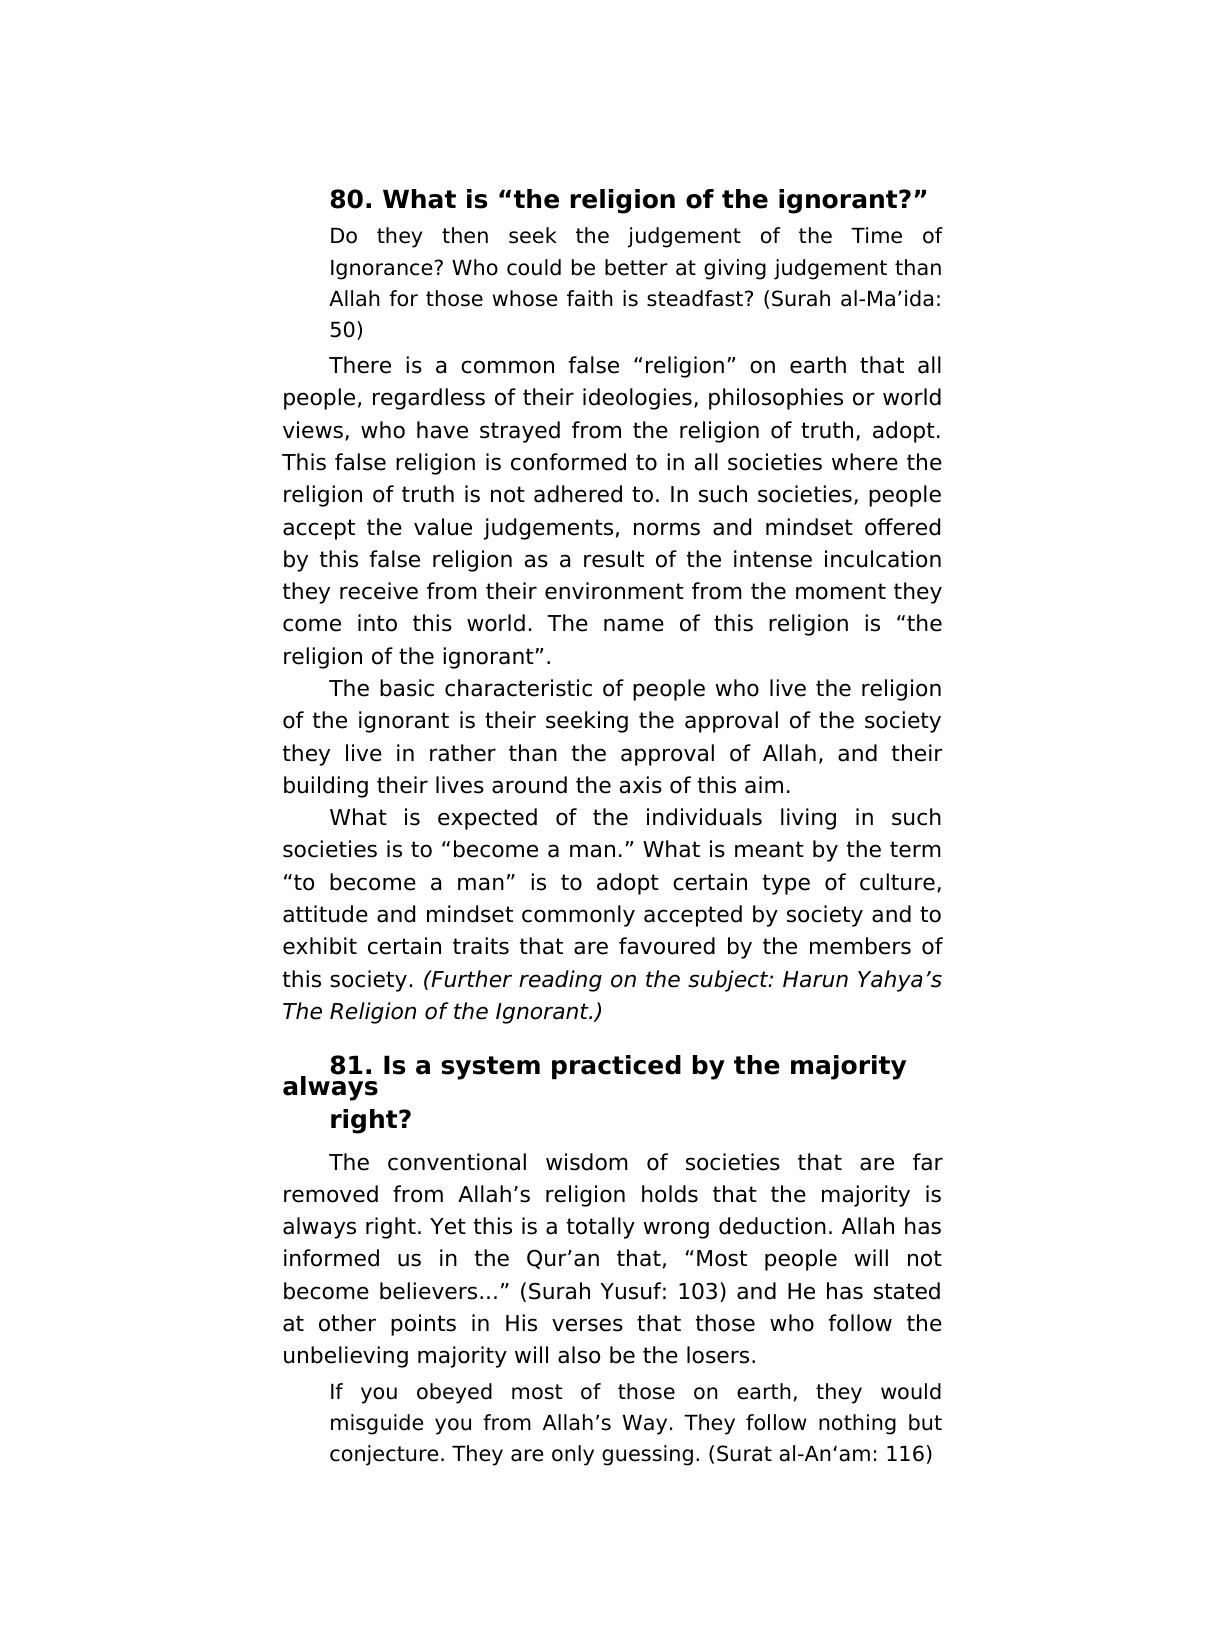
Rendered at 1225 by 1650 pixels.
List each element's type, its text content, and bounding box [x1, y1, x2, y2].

text The basic characteristic of people who live the religion of the ignorant is their seeking the approval of the society they live in rather than the approval of Allah, and their building their lives around the axis of this aim. [282, 671, 943, 800]
text 80. What is “the religion of the ignorant?” [282, 182, 943, 214]
text If you obeyed most of those on earth, they would misguide you from Allah’s Way. They follow nothing but conjecture. They are only guessing. (Surat al-An‘am: 116) [329, 1374, 943, 1468]
text Do they then seek the judgement of the Time of Ignorance? Who could be better at giving judgement than Allah for those whose faith is steadfast? (Surah al-Ma’ida: 50) [329, 219, 943, 344]
text 81. Is a system practiced by the majority always [282, 1058, 943, 1100]
text right? [282, 1112, 943, 1132]
text There is a common false “religion” on earth that all people, regardless of their ideologies, philosophies or world views, who have strayed from the religion of truth, adopt. This false religion is conformed to in all societies where the religion of truth is not adhered to. In such societies, people accept the value judgements, norms and mindset offered by this false religion as a result of the intense inculcation they receive from their environment from the moment they come into this world. The name of this religion is “the religion of the ignorant”. [282, 348, 943, 671]
text The conventional wisdom of societies that are far removed from Allah’s religion holds that the majority is always right. Yet this is a totally wrong deduction. Allah has informed us in the Qur’an that, “Most people will not become believers...” (Surah Yusuf: 103) and He has stated at other points in His verses that those who follow the unbelieving majority will also be the losers. [282, 1144, 943, 1370]
text What is expected of the individuals living in such societies is to “become a man.” What is meant by the term “to become a man” is to adopt certain type of culture, attitude and mindset commonly accepted by society and to exhibit certain traits that are favoured by the members of this society. (Further reading on the subject: Harun Yahya’s The Religion of the Ignorant.) [282, 800, 943, 1026]
